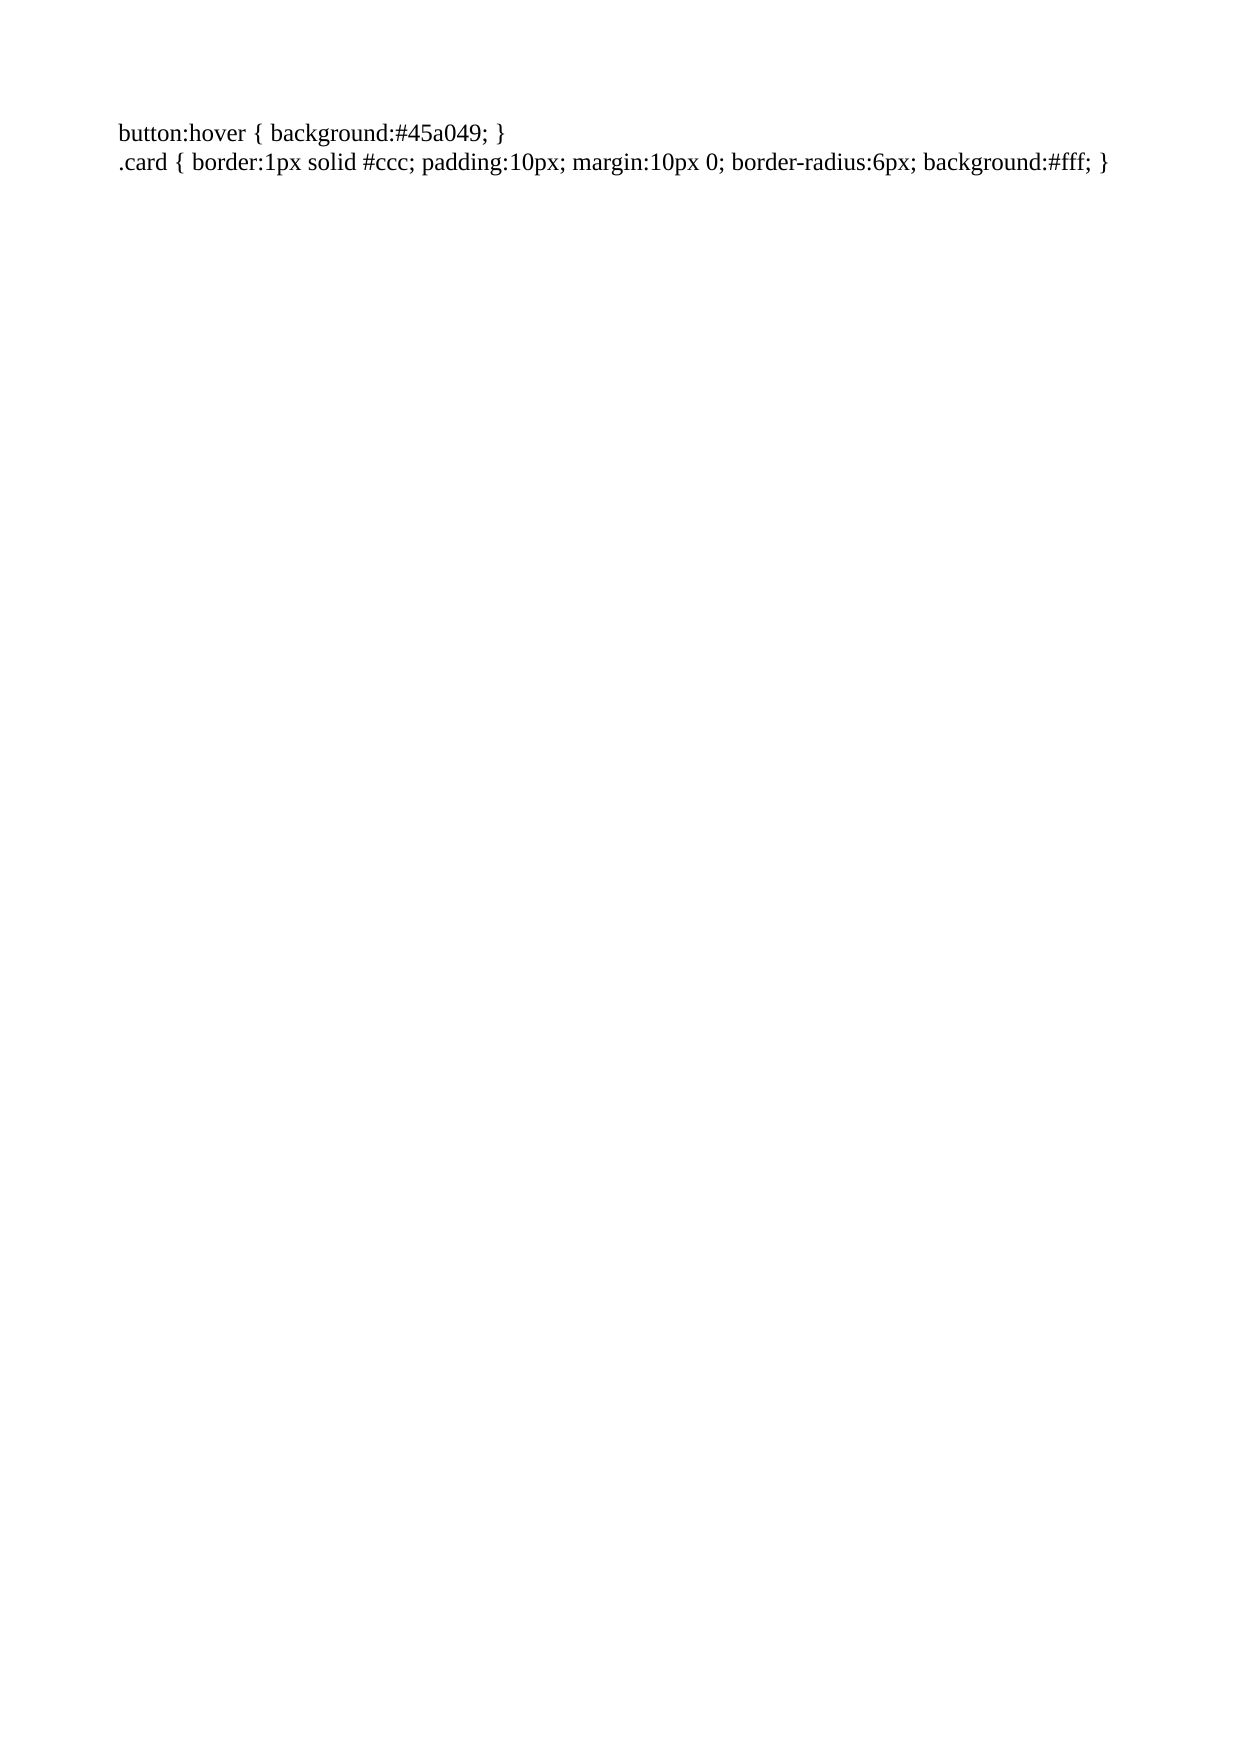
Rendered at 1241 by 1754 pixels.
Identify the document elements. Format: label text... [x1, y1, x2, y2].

text .card { border:1px solid #ccc; padding:10px; margin:10px 0; border-radius:6px; background:#fff; } [118, 147, 1122, 176]
text button:hover { background:#45a049; } [118, 118, 1122, 147]
